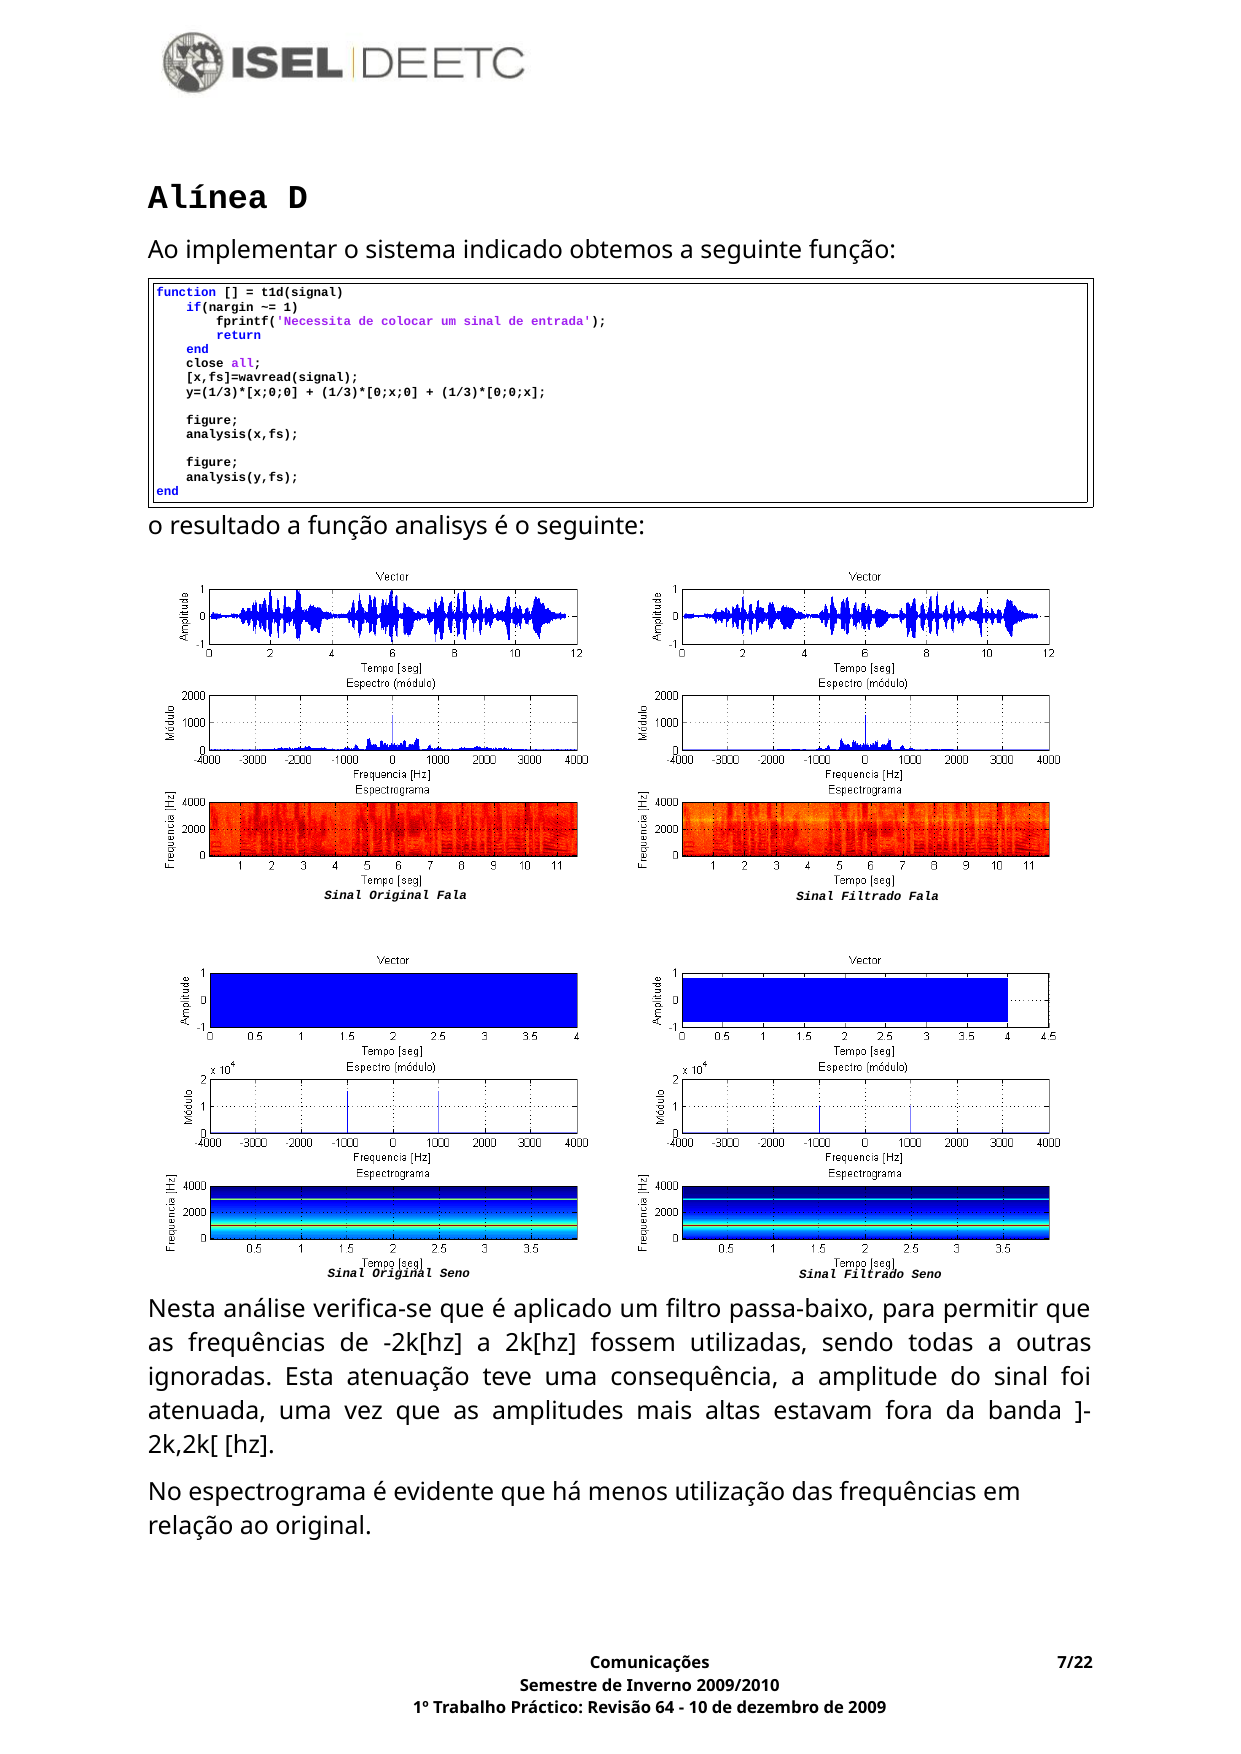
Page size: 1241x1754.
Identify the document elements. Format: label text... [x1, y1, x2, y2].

text figure; [154, 448, 1087, 462]
text o resultado a função analisys é o seguinte: [148, 508, 1093, 541]
text figure; [154, 406, 1087, 420]
text function [] = t1d(signal) [149, 279, 1093, 292]
picture [153, 17, 555, 118]
text close all; [154, 349, 1087, 363]
picture [147, 553, 1093, 908]
picture [148, 936, 1093, 1291]
text Nesta análise verifica-se que é aplicado um filtro passa-baixo, para permitir que as frequências de -2k[hz] a 2k[hz] fossem utilizadas, sendo todas a outras ignoradas. Esta atenuação teve uma consequência, a amplitude do sinal foi atenuada, uma vez que as amplitudes mais altas estavam fora da banda ]-2k,2k[ [hz]. [148, 1291, 1093, 1461]
text end [1088, 335, 1093, 349]
text Ao implementar o sistema indicado obtemos a seguinte função: [148, 232, 1093, 266]
text function [] = t1d(signal) [154, 284, 1087, 292]
text return [154, 321, 1087, 335]
text No espectrograma é evidente que há menos utilização das frequências em relação ao original. [148, 1473, 1093, 1541]
text [x,fs]=wavread(signal); [154, 363, 1087, 377]
subtitle Alínea D [148, 181, 1093, 219]
text if(nargin ~= 1) [154, 292, 1087, 306]
text end [149, 476, 1093, 507]
text analysis(x,fs); [154, 420, 1087, 442]
text [148, 908, 1093, 936]
text end [154, 335, 1087, 349]
text analysis(y,fs); [154, 462, 1087, 476]
text y=(1/3)*[x;0;0] + (1/3)*[0;x;0] + (1/3)*[0;0;x]; [154, 377, 1087, 400]
text fprintf('Necessita de colocar um sinal de entrada'); [154, 306, 1087, 321]
